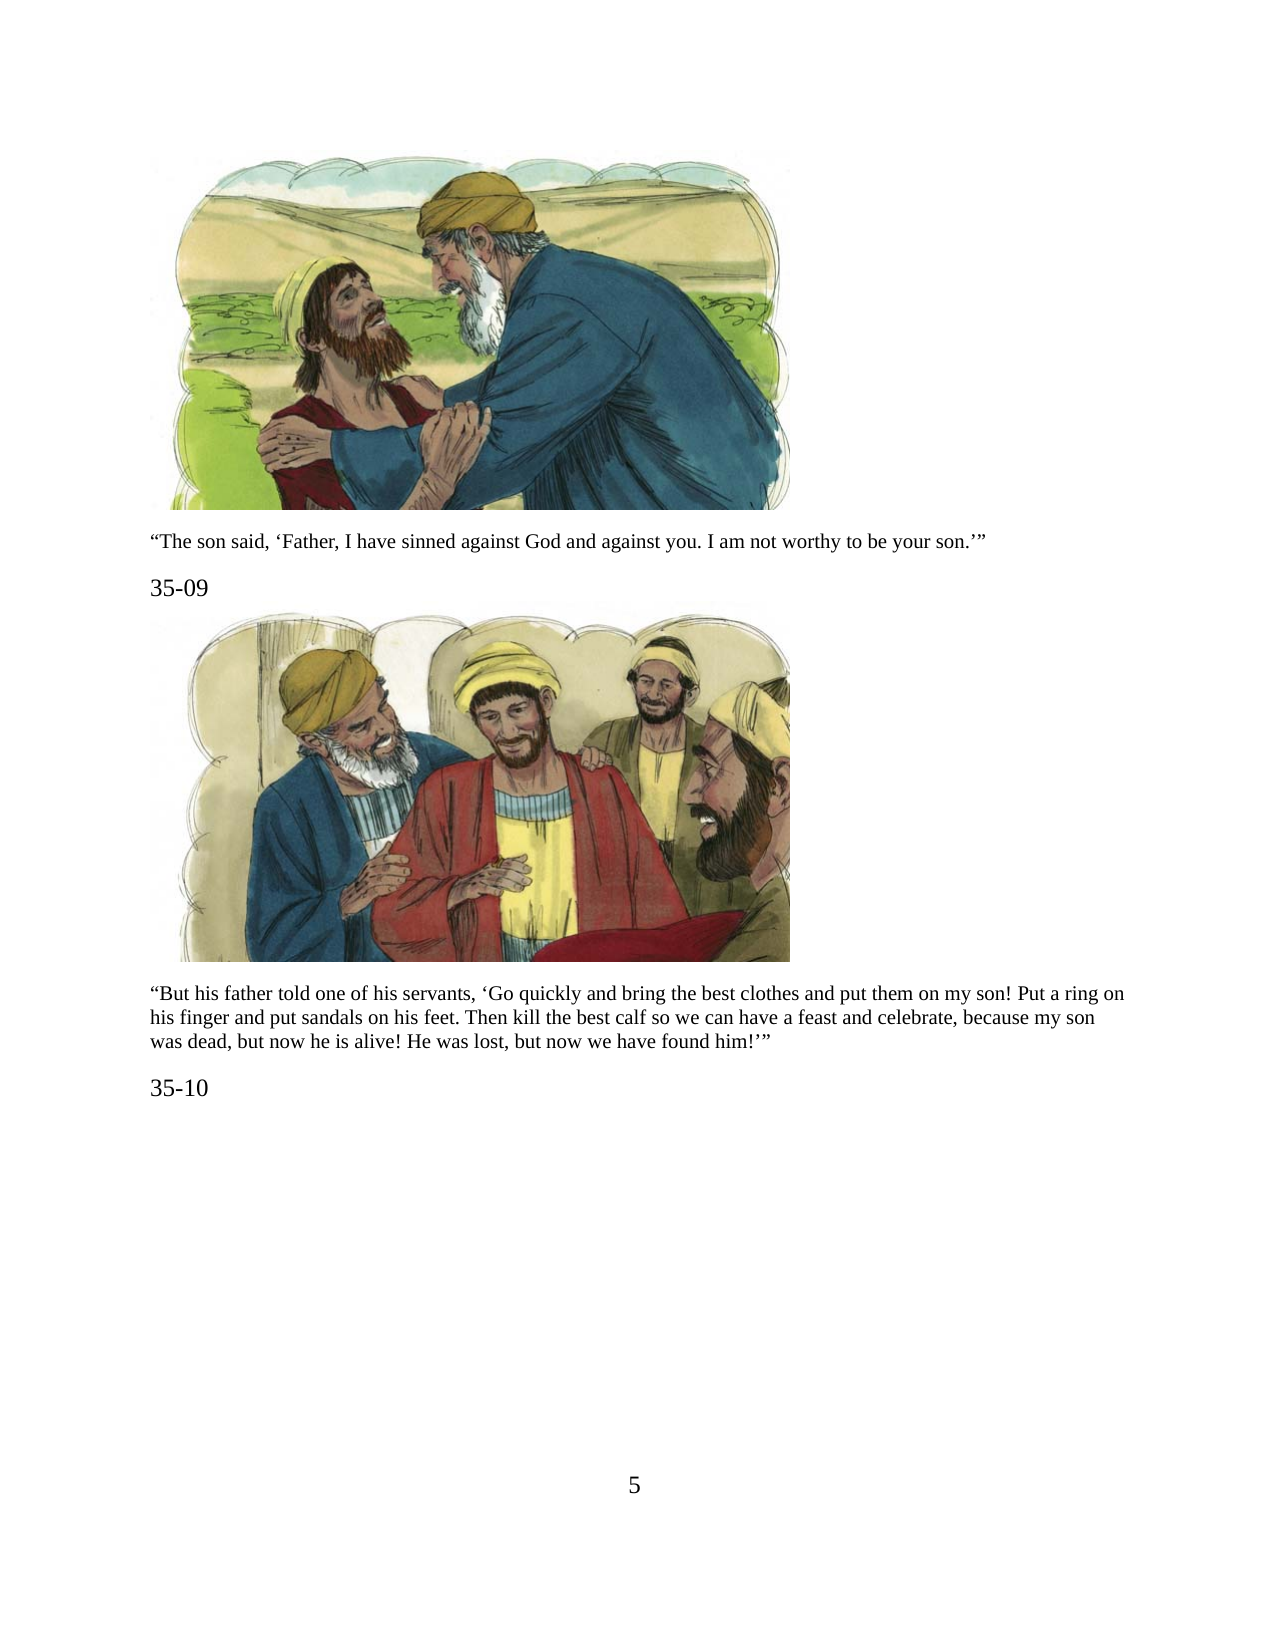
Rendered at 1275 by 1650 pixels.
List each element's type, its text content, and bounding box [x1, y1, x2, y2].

picture [150, 601, 790, 962]
text “But his father told one of his servants, ‘Go quickly and bring the best clothes and put them on my son! Put a ring on his finger and put sandals on his feet. Then kill the best calf so we can have a feast and celebrate, because my son was dead, but now he is alive! He was lost, but now we have found him!’” [150, 981, 1125, 1053]
subtitle 35-09 [150, 573, 1125, 602]
subtitle 35-10 [150, 1073, 1125, 1102]
picture [150, 150, 790, 510]
text “The son said, ‘Father, I have sinned against God and against you. I am not worthy to be your son.’” [150, 529, 1125, 553]
